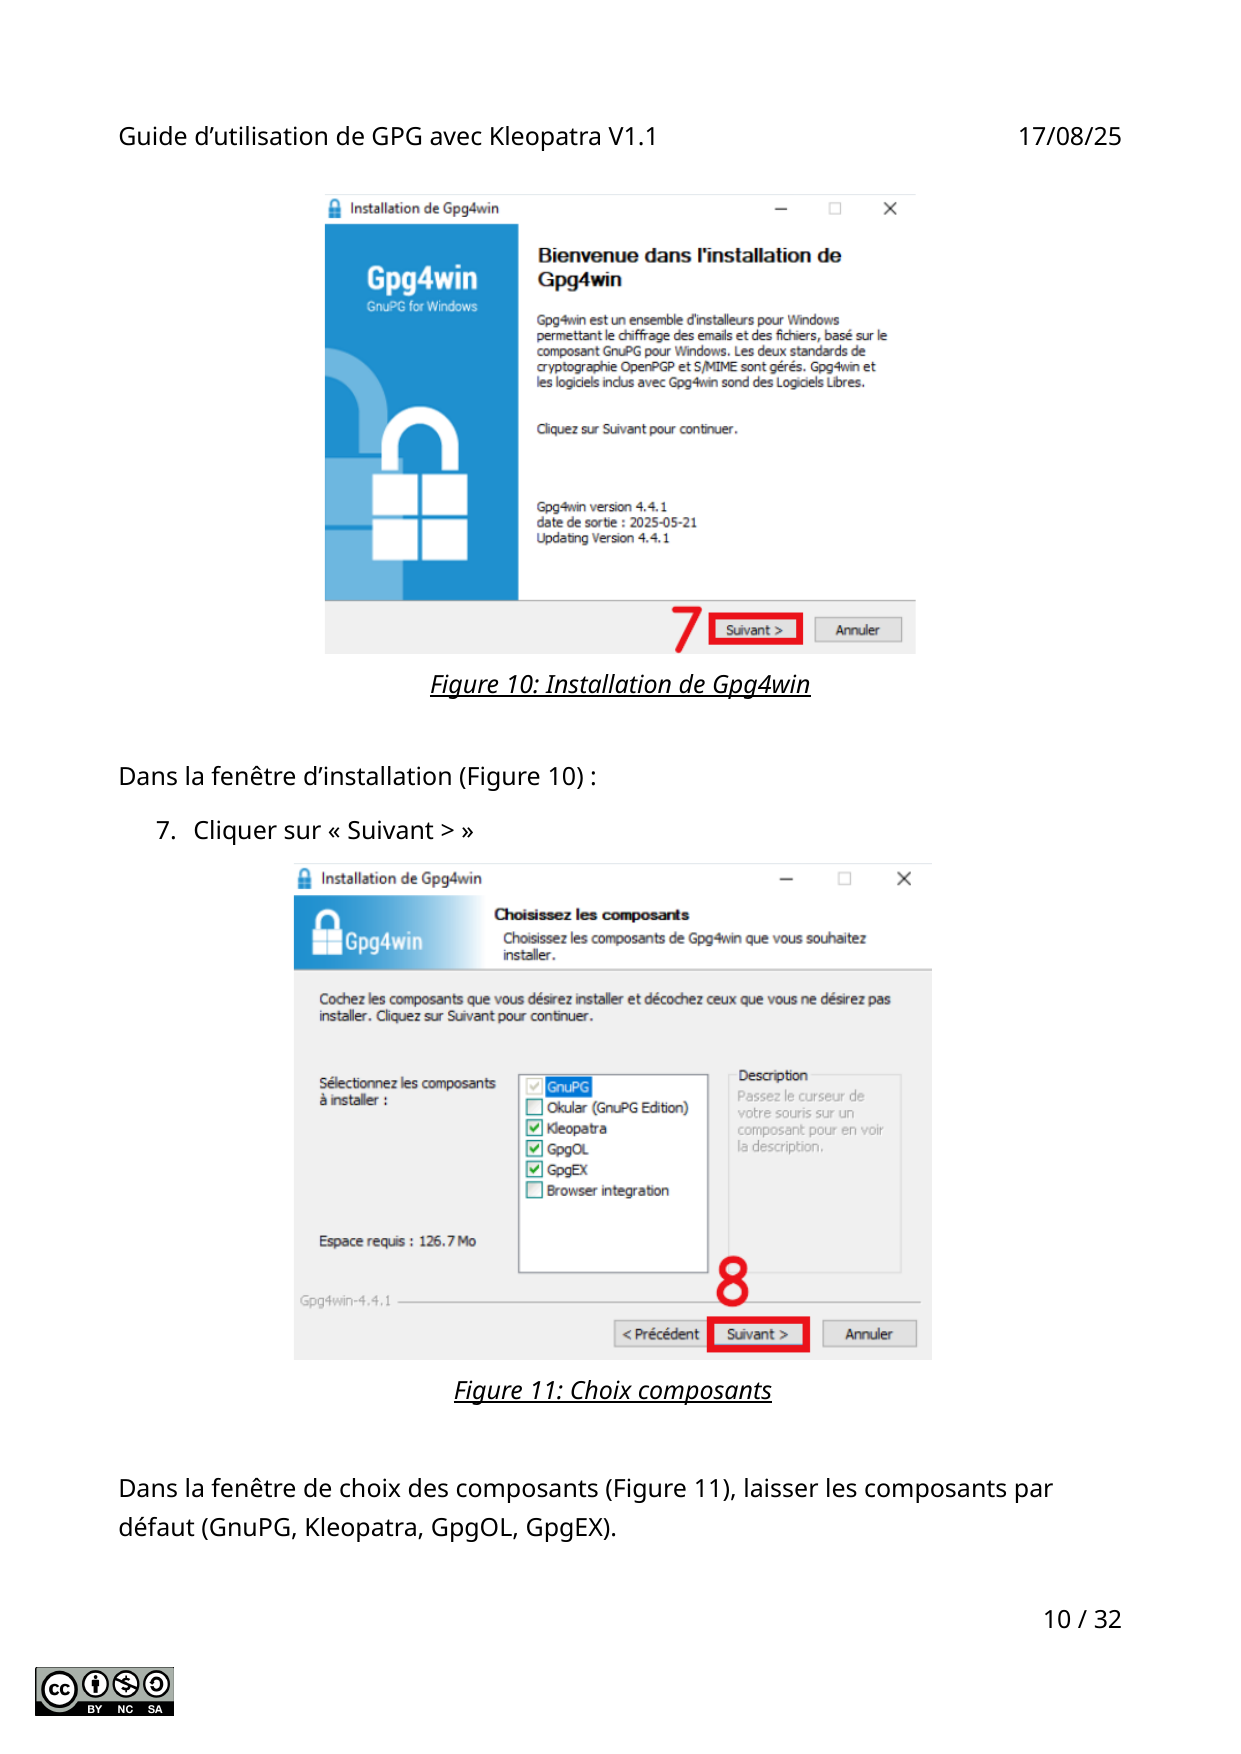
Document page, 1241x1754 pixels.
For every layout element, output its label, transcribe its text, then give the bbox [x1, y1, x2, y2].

list Cliquer sur « Suivant > » [156, 813, 1122, 847]
picture [293, 863, 932, 1360]
text Figure 11: Choix composants [294, 1360, 932, 1406]
text Dans la fenêtre de choix des composants (Figure 11), laisser les composants par défaut (GnuPG, Kleopatra, GpgOL, GpgEX). [118, 866, 1122, 1543]
text Dans la fenêtre d’installation (Figure 10) : [118, 182, 1122, 793]
picture [324, 194, 916, 654]
text [294, 851, 932, 863]
picture [35, 1667, 174, 1716]
text Figure 10: Installation de Gpg4win [325, 654, 916, 701]
